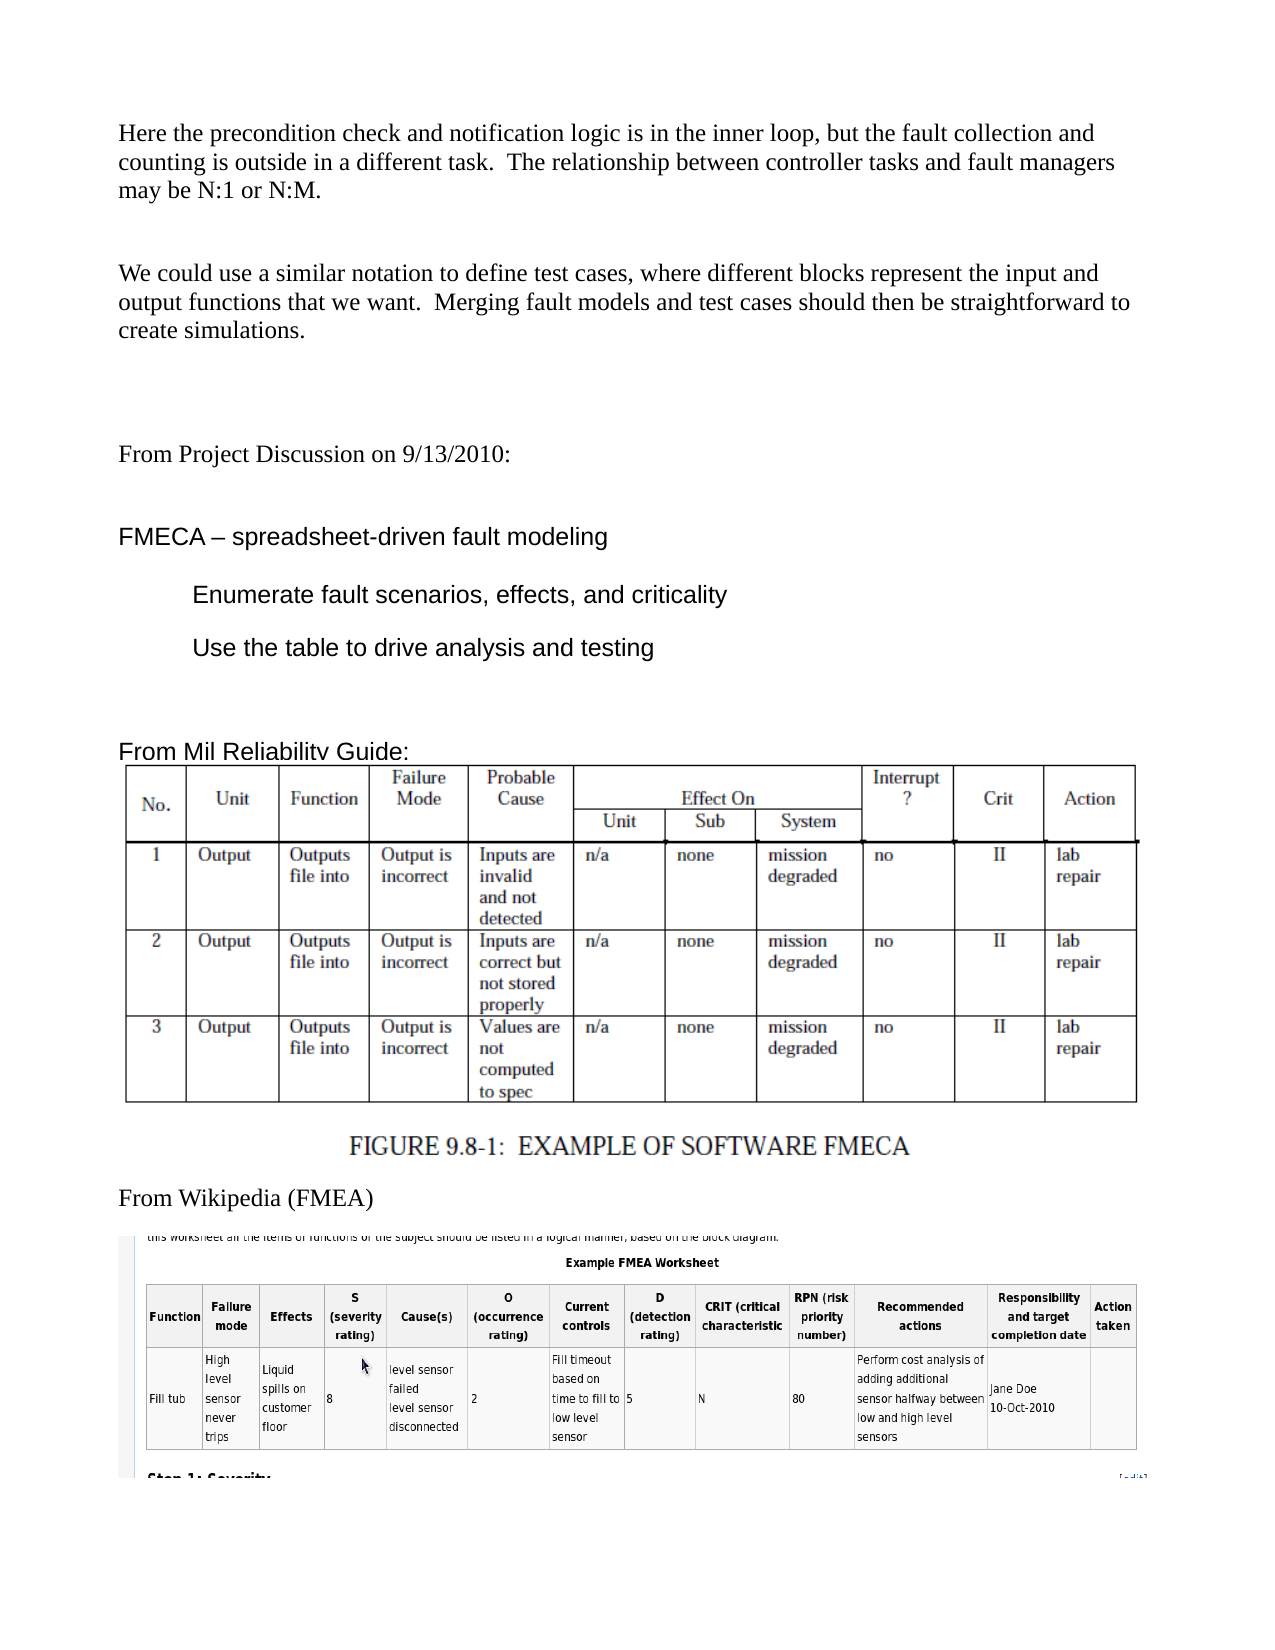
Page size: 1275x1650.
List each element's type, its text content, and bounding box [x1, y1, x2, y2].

text From Project Discussion on 9/13/2010: [118, 439, 1157, 468]
picture [118, 1236, 1152, 1478]
text Here the precondition check and notification logic is in the inner loop, but the fault collection and counting is outside in a different task. The relationship between controller tasks and fault managers may be N:1 or N:M. [118, 118, 1157, 204]
text FMECA – spreadsheet-driven fault modeling [118, 522, 1157, 551]
text From Mil Reliability Guide: [118, 737, 1157, 766]
text We could use a similar notation to define test cases, where different blocks represent the input and output functions that we want. Merging fault models and test cases should then be straightforward to create simulations. [118, 258, 1157, 344]
text From Wikipedia (FMEA) [118, 1183, 1157, 1212]
text Use the table to drive analysis and testing [118, 632, 1157, 661]
text Enumerate fault scenarios, effects, and criticality [118, 580, 1157, 609]
picture [118, 760, 1146, 1170]
